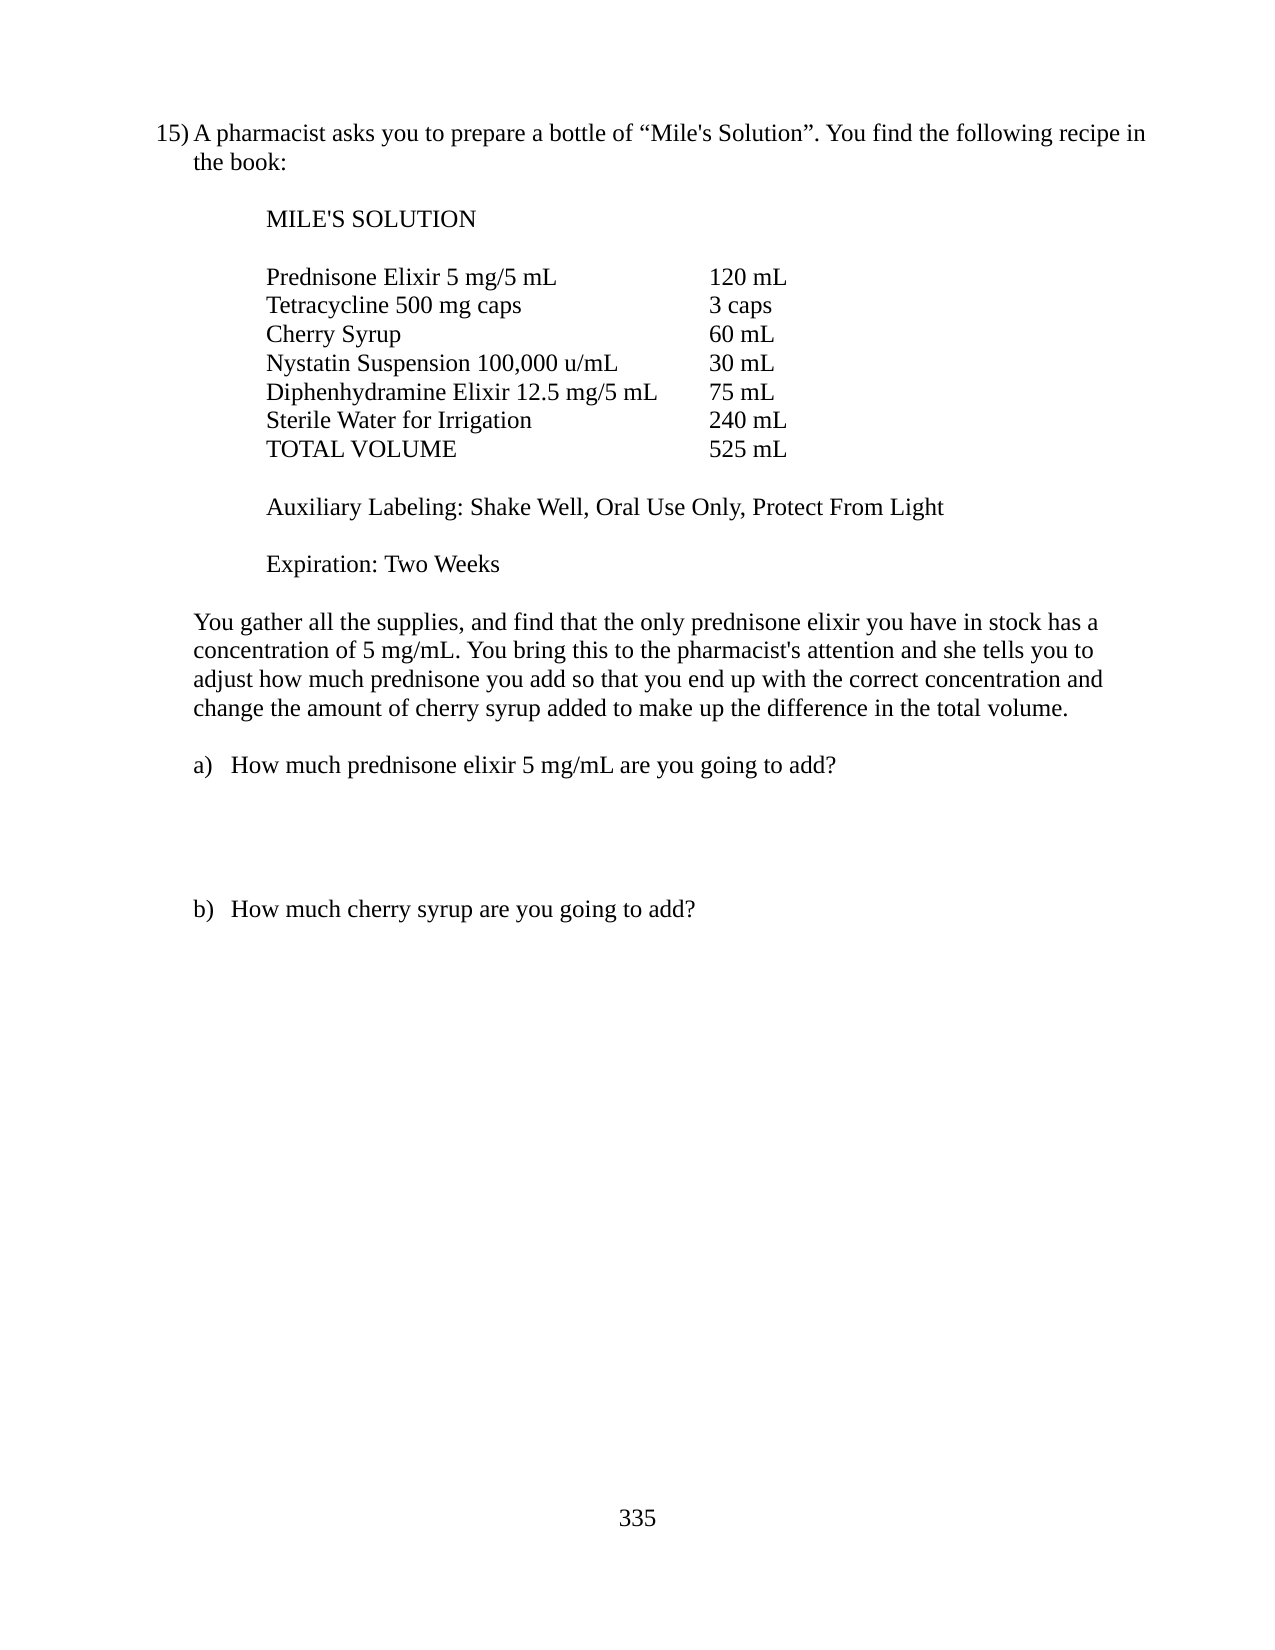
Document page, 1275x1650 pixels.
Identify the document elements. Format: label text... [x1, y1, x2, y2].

list Auxiliary Labeling: Shake Well, Oral Use Only, Protect From Light [228, 492, 1157, 521]
list Sterile Water for Irrigation 240 mL [228, 406, 1157, 434]
list Cherry Syrup 60 mL [228, 319, 1157, 348]
list A pharmacist asks you to prepare a bottle of “Mile's Solution”. You find the following recipe in the book: [156, 118, 1157, 176]
list Expiration: Two Weeks [228, 549, 1157, 578]
list How much cherry syrup are you going to add? [193, 894, 1157, 923]
list How much prednisone elixir 5 mg/mL are you going to add? [193, 751, 1157, 779]
list Prednisone Elixir 5 mg/5 mL 120 mL [228, 262, 1157, 291]
list You gather all the supplies, and find that the only prednisone elixir you have in stock has a concentration of 5 mg/mL. You bring this to the pharmacist's attention and she tells you to adjust how much prednisone you add so that you end up with the correct concentration and change the amount of cherry syrup added to make up the difference in the total volume. [156, 607, 1157, 722]
list MILE'S SOLUTION [228, 204, 1157, 233]
list Tetracycline 500 mg caps 3 caps [228, 291, 1157, 319]
list Diphenhydramine Elixir 12.5 mg/5 mL 75 mL [228, 377, 1157, 406]
list TOTAL VOLUME 525 mL [228, 434, 1157, 463]
list Nystatin Suspension 100,000 u/mL 30 mL [228, 348, 1157, 377]
